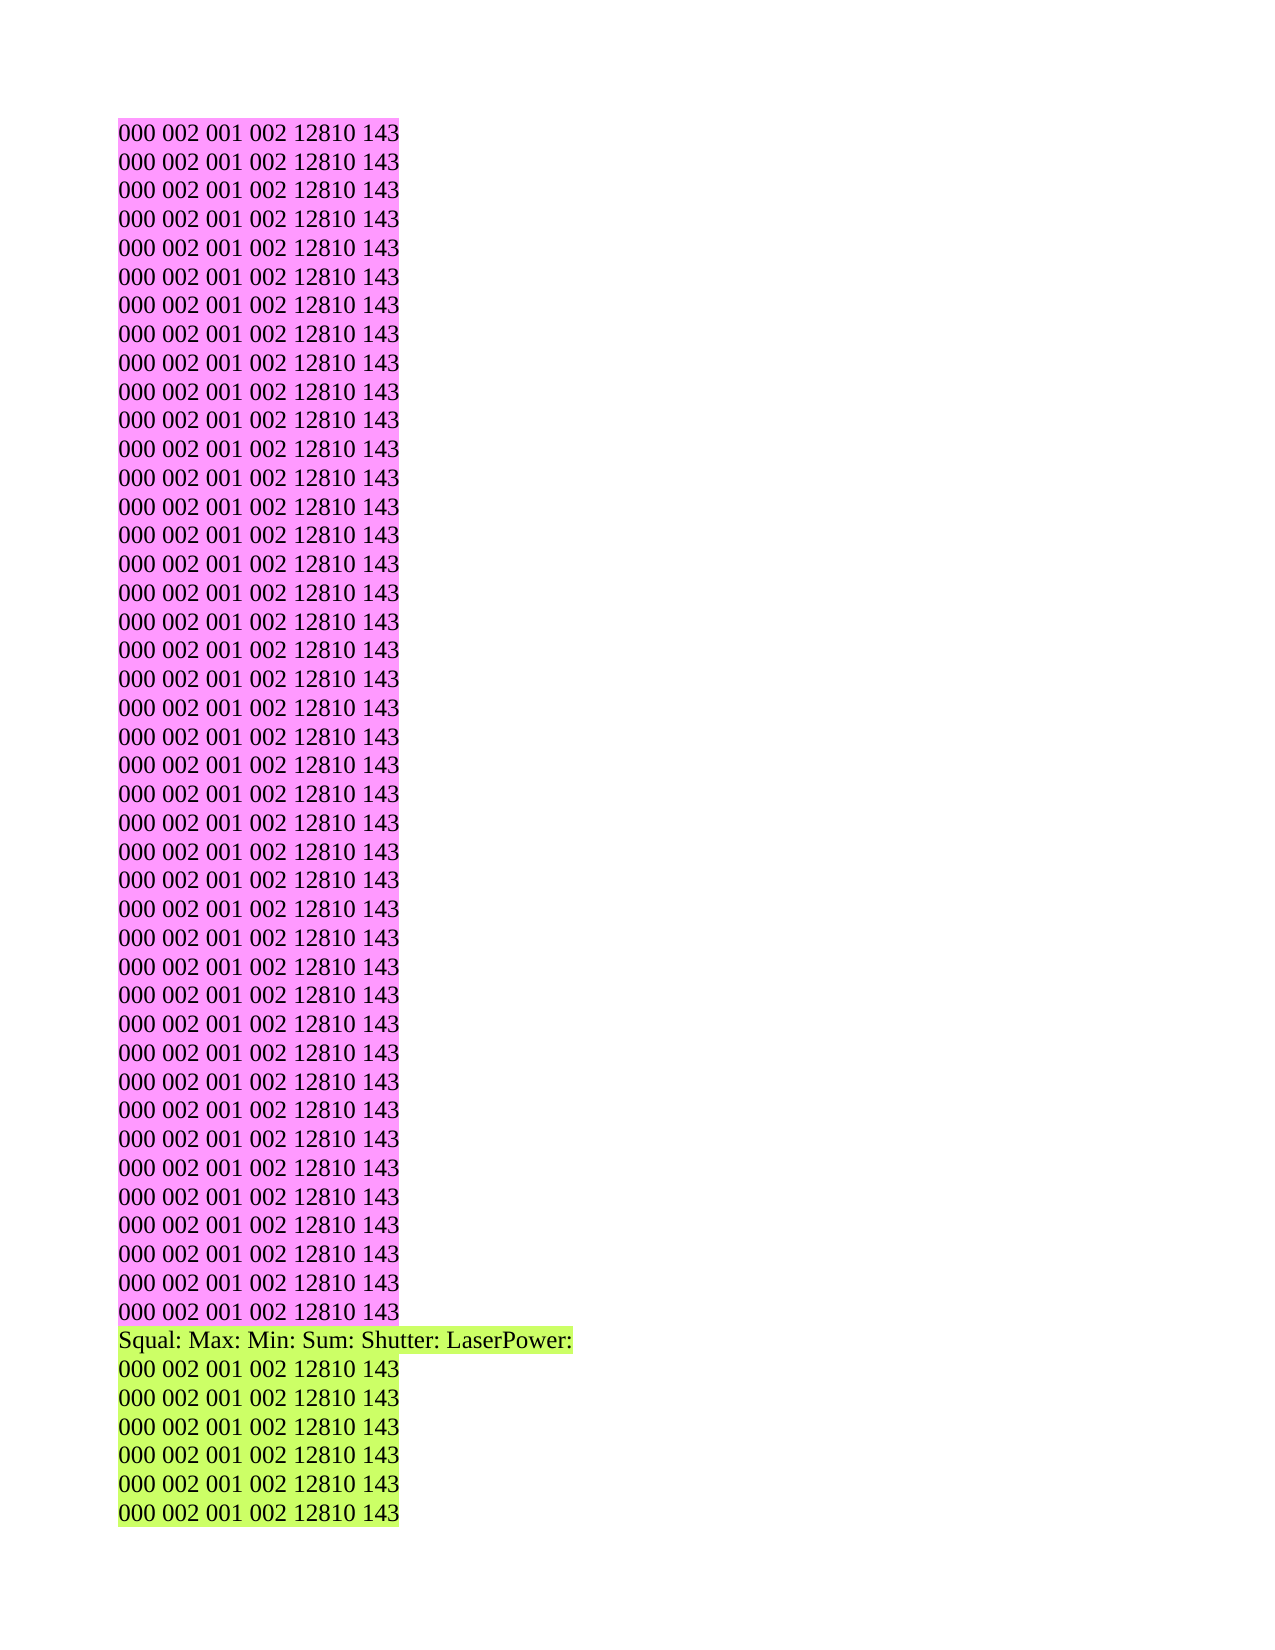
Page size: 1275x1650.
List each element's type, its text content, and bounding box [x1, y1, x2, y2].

text 000 002 001 002 12810 143 [118, 1441, 1157, 1469]
text 000 002 001 002 12810 143 [118, 1067, 1157, 1096]
text 000 002 001 002 12810 143 [118, 664, 1157, 693]
text 000 002 001 002 12810 143 [118, 1211, 1157, 1239]
text 000 002 001 002 12810 143 [118, 1096, 1157, 1124]
text 000 002 001 002 12810 143 [118, 291, 1157, 319]
text 000 002 001 002 12810 143 [118, 549, 1157, 578]
text 000 002 001 002 12810 143 [118, 1383, 1157, 1412]
text 000 002 001 002 12810 143 [118, 463, 1157, 492]
text 000 002 001 002 12810 143 [118, 204, 1157, 233]
text 000 002 001 002 12810 143 [118, 1268, 1157, 1297]
text 000 002 001 002 12810 143 [118, 693, 1157, 722]
text 000 002 001 002 12810 143 [118, 636, 1157, 664]
text 000 002 001 002 12810 143 [118, 1038, 1157, 1067]
text 000 002 001 002 12810 143 [118, 923, 1157, 952]
text 000 002 001 002 12810 143 [118, 319, 1157, 348]
text 000 002 001 002 12810 143 [118, 262, 1157, 291]
text 000 002 001 002 12810 143 [118, 233, 1157, 262]
text 000 002 001 002 12810 143 [118, 578, 1157, 607]
text 000 002 001 002 12810 143 [118, 1498, 1157, 1527]
text 000 002 001 002 12810 143 [118, 981, 1157, 1009]
text 000 002 001 002 12810 143 [118, 866, 1157, 894]
text 000 002 001 002 12810 143 [118, 837, 1157, 866]
text Squal: Max: Min: Sum: Shutter: LaserPower: [118, 1326, 1157, 1354]
text 000 002 001 002 12810 143 [118, 176, 1157, 204]
text 000 002 001 002 12810 143 [118, 808, 1157, 837]
text 000 002 001 002 12810 143 [118, 1182, 1157, 1211]
text 000 002 001 002 12810 143 [118, 1153, 1157, 1182]
text 000 002 001 002 12810 143 [118, 434, 1157, 463]
text 000 002 001 002 12810 143 [118, 779, 1157, 808]
text 000 002 001 002 12810 143 [118, 377, 1157, 406]
text 000 002 001 002 12810 143 [118, 1009, 1157, 1038]
text 000 002 001 002 12810 143 [118, 894, 1157, 923]
text 000 002 001 002 12810 143 [118, 118, 1157, 147]
text 000 002 001 002 12810 143 [118, 751, 1157, 779]
text 000 002 001 002 12810 143 [118, 722, 1157, 751]
text 000 002 001 002 12810 143 [118, 406, 1157, 434]
text 000 002 001 002 12810 143 [118, 521, 1157, 549]
text 000 002 001 002 12810 143 [118, 1412, 1157, 1441]
text 000 002 001 002 12810 143 [118, 348, 1157, 377]
text 000 002 001 002 12810 143 [118, 1124, 1157, 1153]
text 000 002 001 002 12810 143 [118, 1297, 1157, 1326]
text 000 002 001 002 12810 143 [118, 1354, 1157, 1383]
text 000 002 001 002 12810 143 [118, 492, 1157, 521]
text 000 002 001 002 12810 143 [118, 1469, 1157, 1498]
text 000 002 001 002 12810 143 [118, 952, 1157, 981]
text 000 002 001 002 12810 143 [118, 607, 1157, 636]
text 000 002 001 002 12810 143 [118, 147, 1157, 176]
text 000 002 001 002 12810 143 [118, 1239, 1157, 1268]
